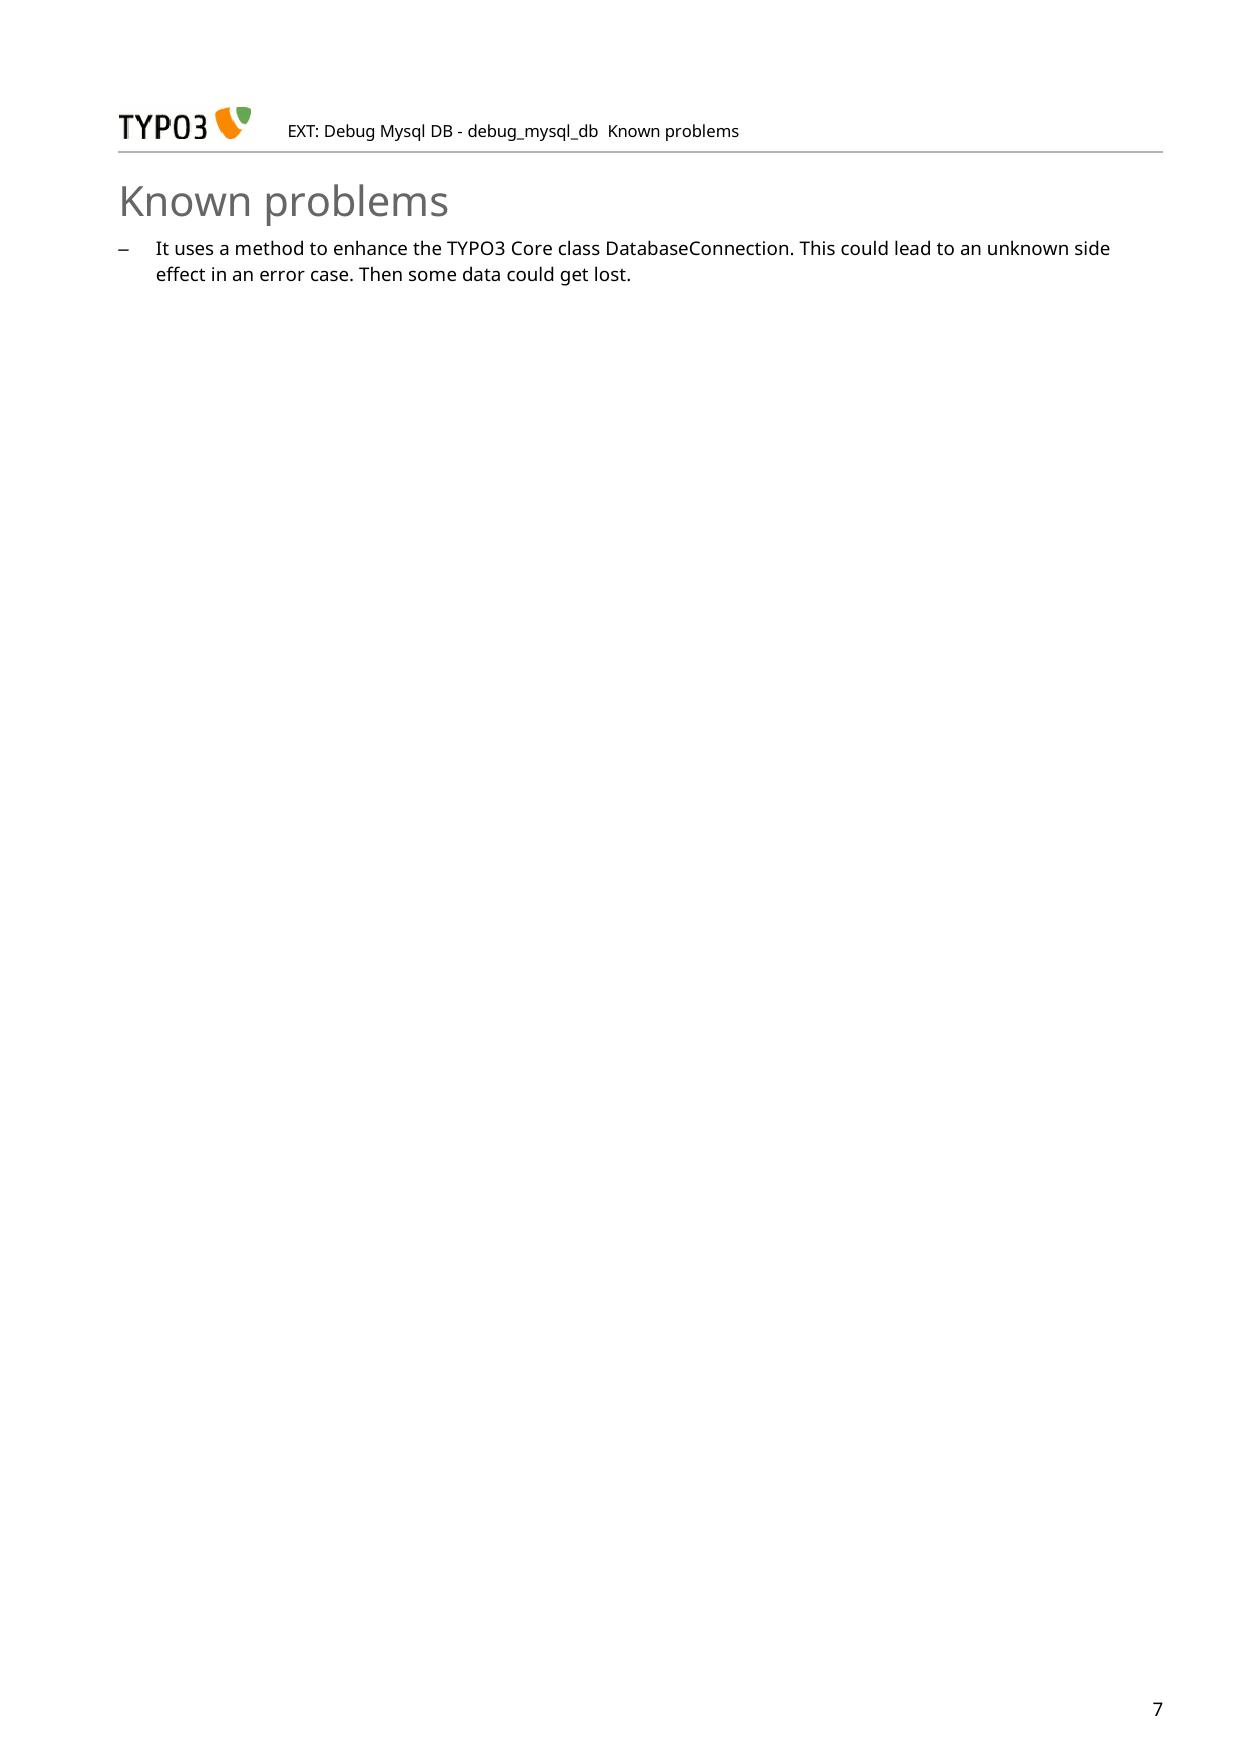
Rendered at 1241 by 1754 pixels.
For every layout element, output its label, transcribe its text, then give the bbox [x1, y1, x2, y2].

list It uses a method to enhance the TYPO3 Core class DatabaseConnection. This could lead to an unknown side effect in an error case. Then some data could get lost. [118, 234, 1163, 286]
picture [118, 106, 254, 139]
subtitle Known problems [118, 172, 1163, 228]
